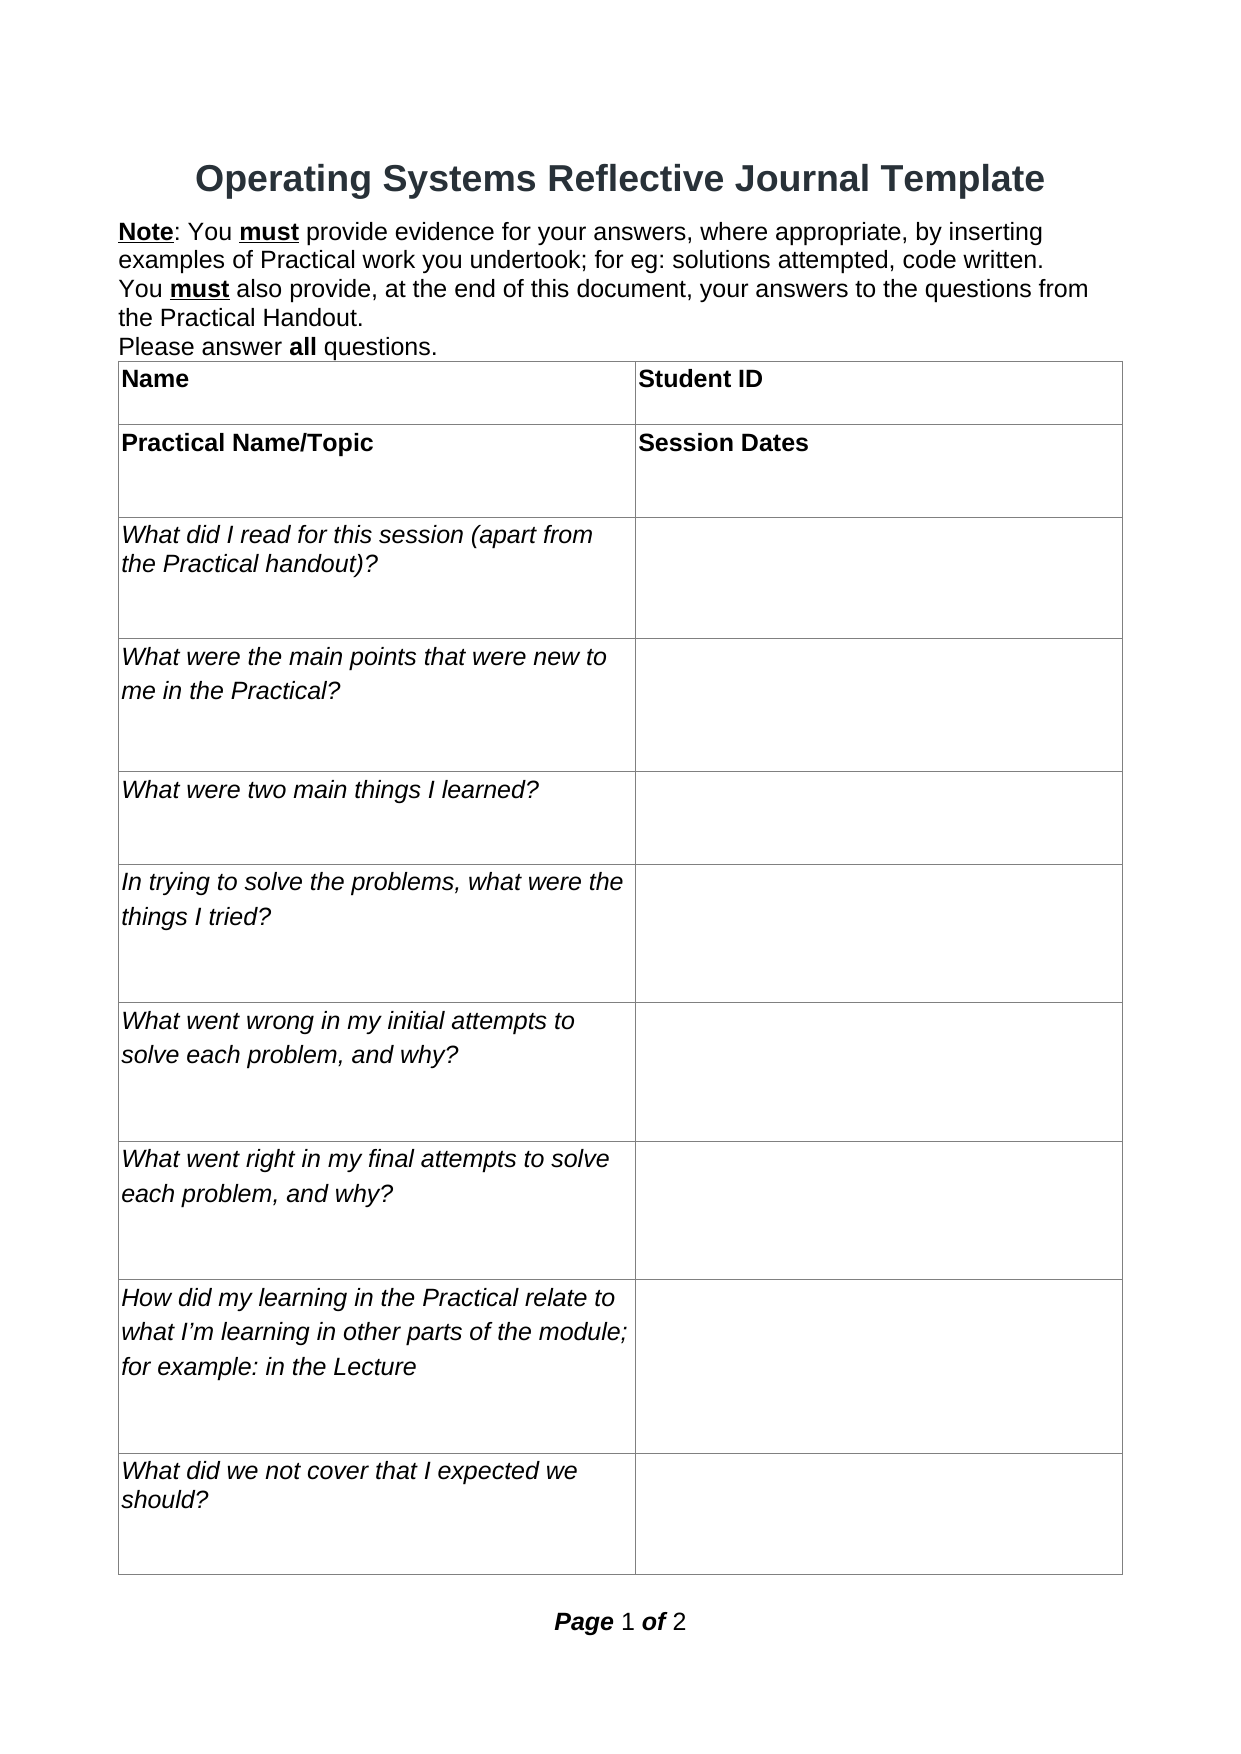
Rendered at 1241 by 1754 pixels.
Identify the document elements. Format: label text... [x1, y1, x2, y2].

table_cell What did we not cover that I expected we should? [119, 1454, 635, 1574]
table_cell What did I read for this session (apart from the Practical handout)? [119, 518, 635, 638]
table_cell [636, 865, 1122, 1002]
table_cell In trying to solve the problems, what were the things I tried? [119, 865, 635, 1002]
table_header Student ID [636, 362, 1122, 424]
table_cell [636, 1280, 1122, 1452]
table_cell What were two main things I learned? [119, 772, 635, 864]
table_cell [636, 1454, 1122, 1574]
table_cell What went right in my final attempts to solve each problem, and why? [119, 1142, 635, 1279]
table_cell [636, 772, 1122, 864]
table_cell Session Dates [636, 425, 1122, 517]
table_cell [636, 1003, 1122, 1141]
text Note: You must provide evidence for your answers, where appropriate, by inserting examples of Practical work you undertook; for eg: solutions attempted, code written. [118, 217, 1122, 274]
table_cell [636, 518, 1122, 638]
table_cell What were the main points that were new to me in the Practical? [119, 639, 635, 771]
table_cell [636, 639, 1122, 771]
table_cell What went wrong in my initial attempts to solve each problem, and why? [119, 1003, 635, 1141]
subtitle Operating Systems Reflective Journal Template [118, 156, 1122, 199]
table_cell [636, 1142, 1122, 1279]
table_cell How did my learning in the Practical relate to what I’m learning in other parts of the module; for example: in the Lecture [119, 1280, 635, 1452]
text Please answer all questions. [118, 332, 1122, 361]
table_header Name [119, 362, 635, 424]
text You must also provide, at the end of this document, your answers to the questions from the Practical Handout. [118, 274, 1122, 332]
table_cell Practical Name/Topic [119, 425, 635, 517]
